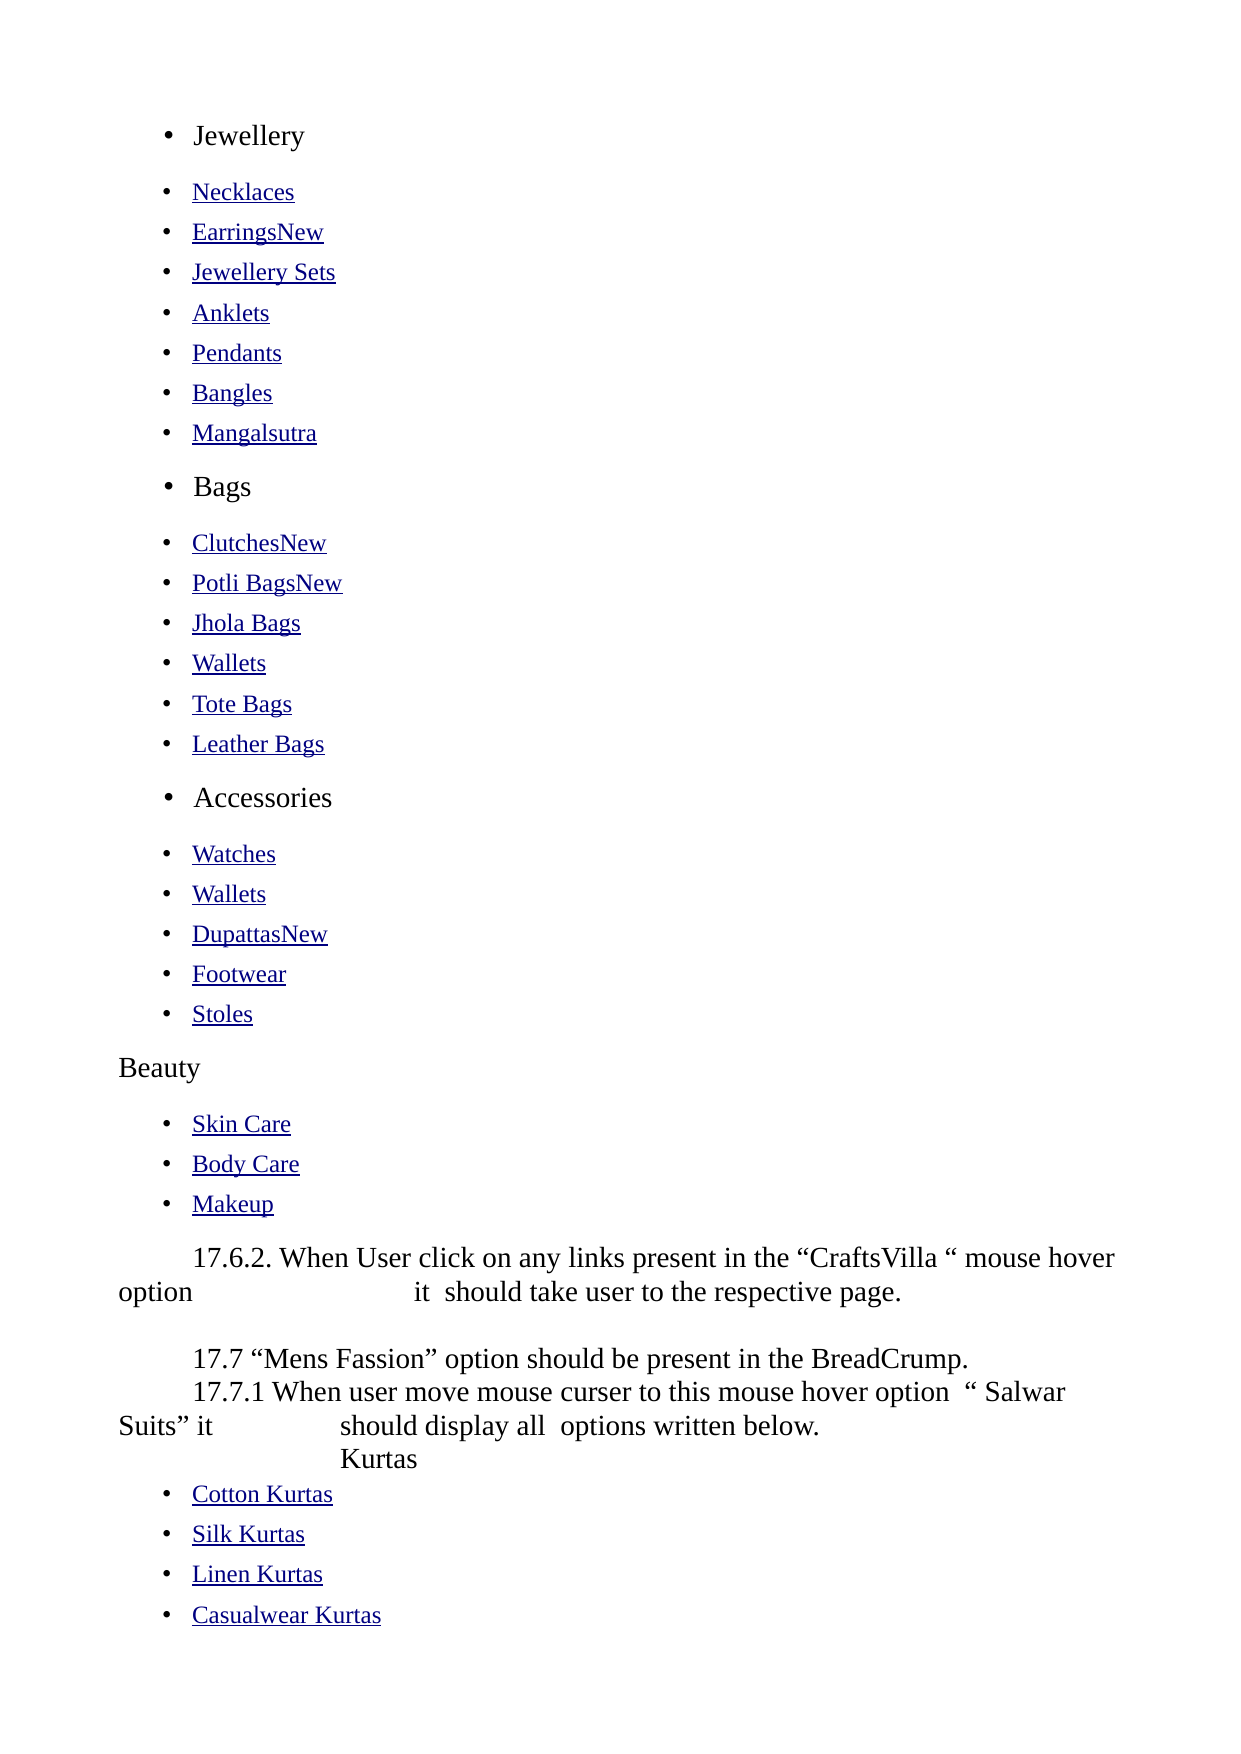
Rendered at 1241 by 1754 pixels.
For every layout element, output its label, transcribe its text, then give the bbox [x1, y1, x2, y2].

list Mangalsutra [162, 414, 1122, 448]
list Bags [164, 469, 1122, 503]
list Bangles [162, 374, 1122, 408]
text 17.6.2. When User click on any links present in the “CraftsVilla “ mouse hover option it should take user to the respective page. [118, 1240, 1122, 1307]
list Stoles [162, 996, 1122, 1029]
list Wallets [162, 875, 1122, 908]
list EarringsNew [162, 213, 1122, 247]
list Necklaces [162, 173, 1122, 207]
text Kurtas [118, 1442, 1122, 1475]
list Tote Bags [162, 685, 1122, 718]
list Wallets [162, 644, 1122, 678]
list Linen Kurtas [162, 1556, 1122, 1589]
text Beauty [118, 1050, 1122, 1084]
list Cotton Kurtas [162, 1475, 1122, 1509]
list Jewellery Sets [162, 253, 1122, 287]
text 17.7 “Mens Fassion” option should be present in the BreadCrump. [118, 1341, 1122, 1374]
list Watches [162, 835, 1122, 868]
list Skin Care [162, 1105, 1122, 1139]
list Casualwear Kurtas [162, 1596, 1122, 1629]
list Silk Kurtas [162, 1515, 1122, 1549]
list Jewellery [164, 118, 1122, 152]
list Body Care [162, 1145, 1122, 1179]
list DupattasNew [162, 915, 1122, 949]
text 17.7.1 When user move mouse curser to this mouse hover option “ Salwar Suits” it should display all options written below. [118, 1374, 1122, 1442]
list Makeup [162, 1186, 1122, 1219]
list Jhola Bags [162, 604, 1122, 638]
list Accessories [164, 780, 1122, 813]
list Pendants [162, 334, 1122, 367]
list Footwear [162, 955, 1122, 989]
list Potli BagsNew [162, 564, 1122, 598]
list Anklets [162, 294, 1122, 327]
list Leather Bags [162, 725, 1122, 758]
list ClutchesNew [162, 524, 1122, 557]
